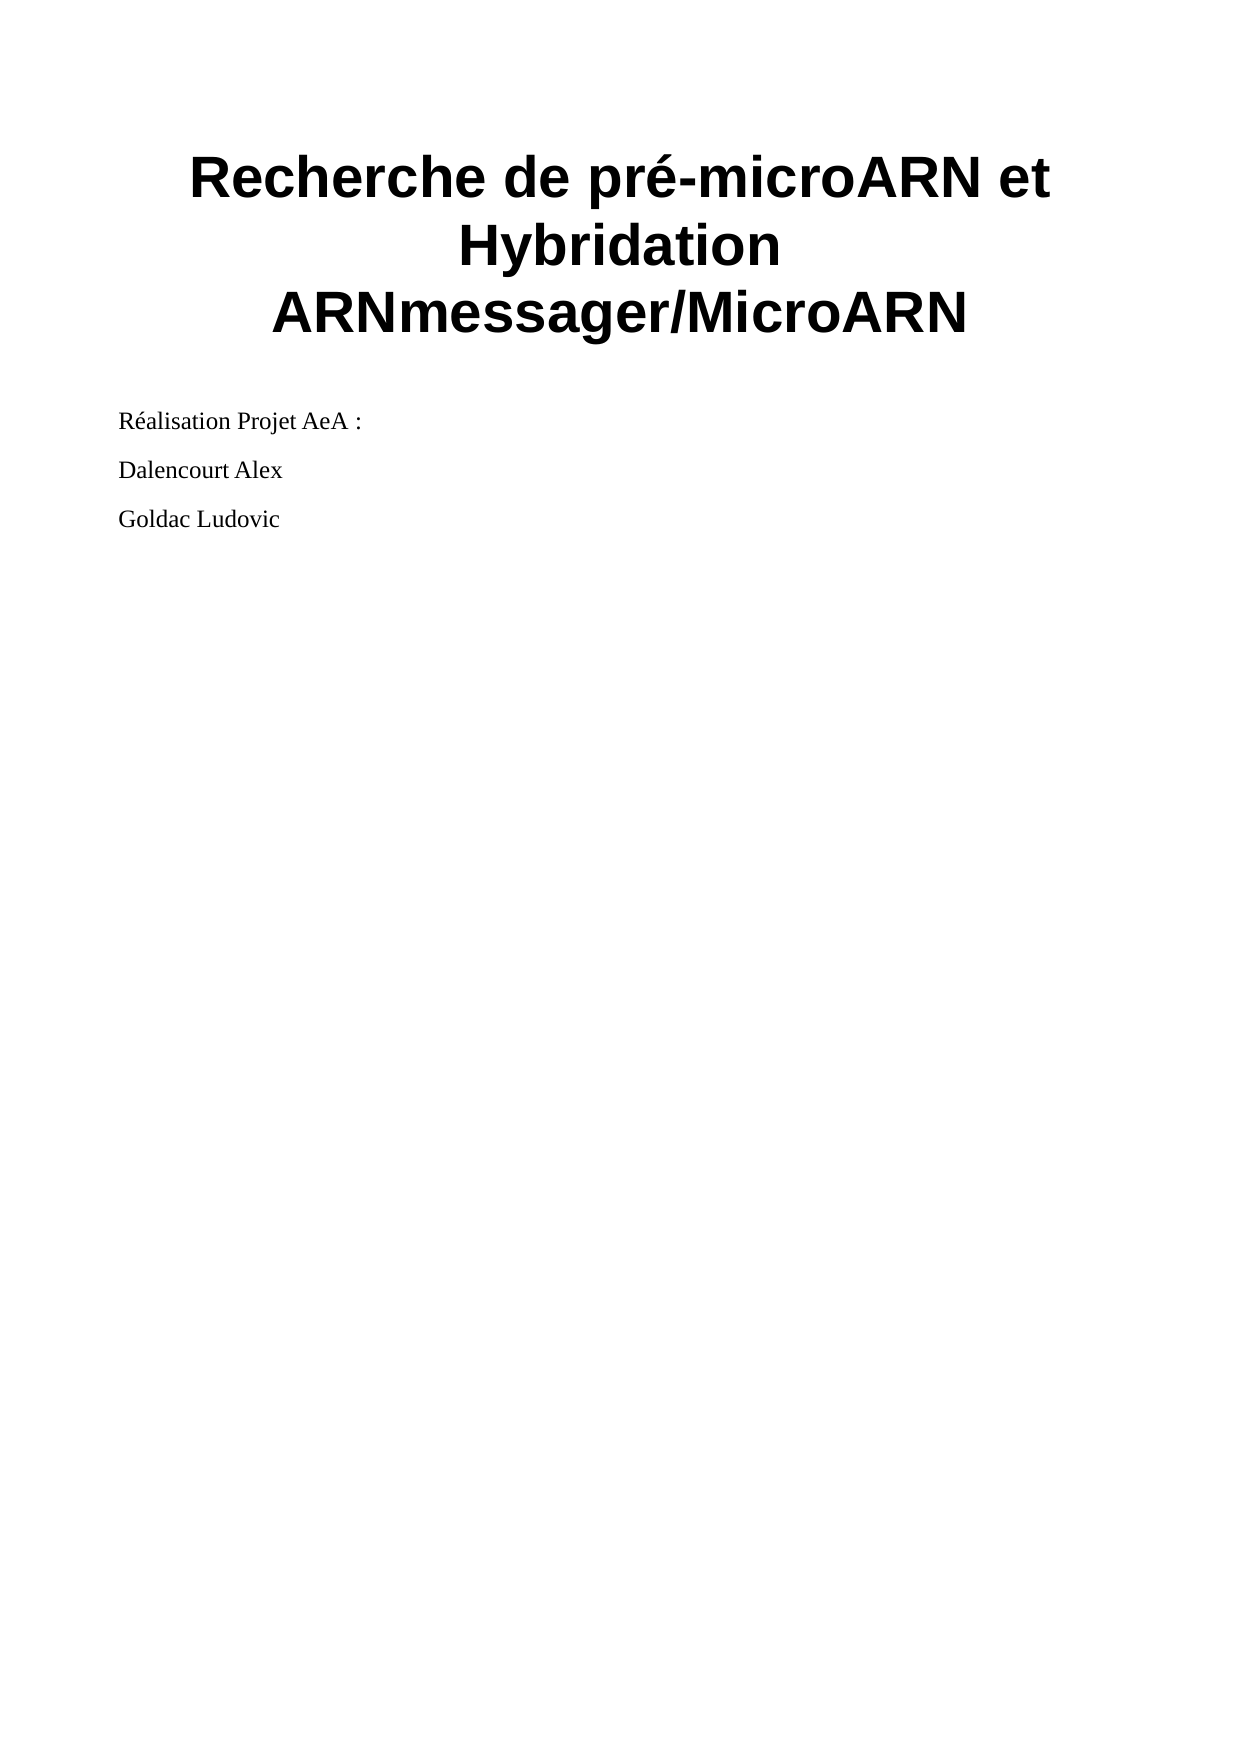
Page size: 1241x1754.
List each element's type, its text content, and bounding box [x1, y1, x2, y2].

text Dalencourt Alex [118, 455, 1122, 484]
text Réalisation Projet AeA : [118, 406, 1122, 435]
text Goldac Ludovic [118, 504, 1122, 533]
title Recherche de pré-microARN et Hybridation ARNmessager/MicroARN [118, 143, 1122, 344]
